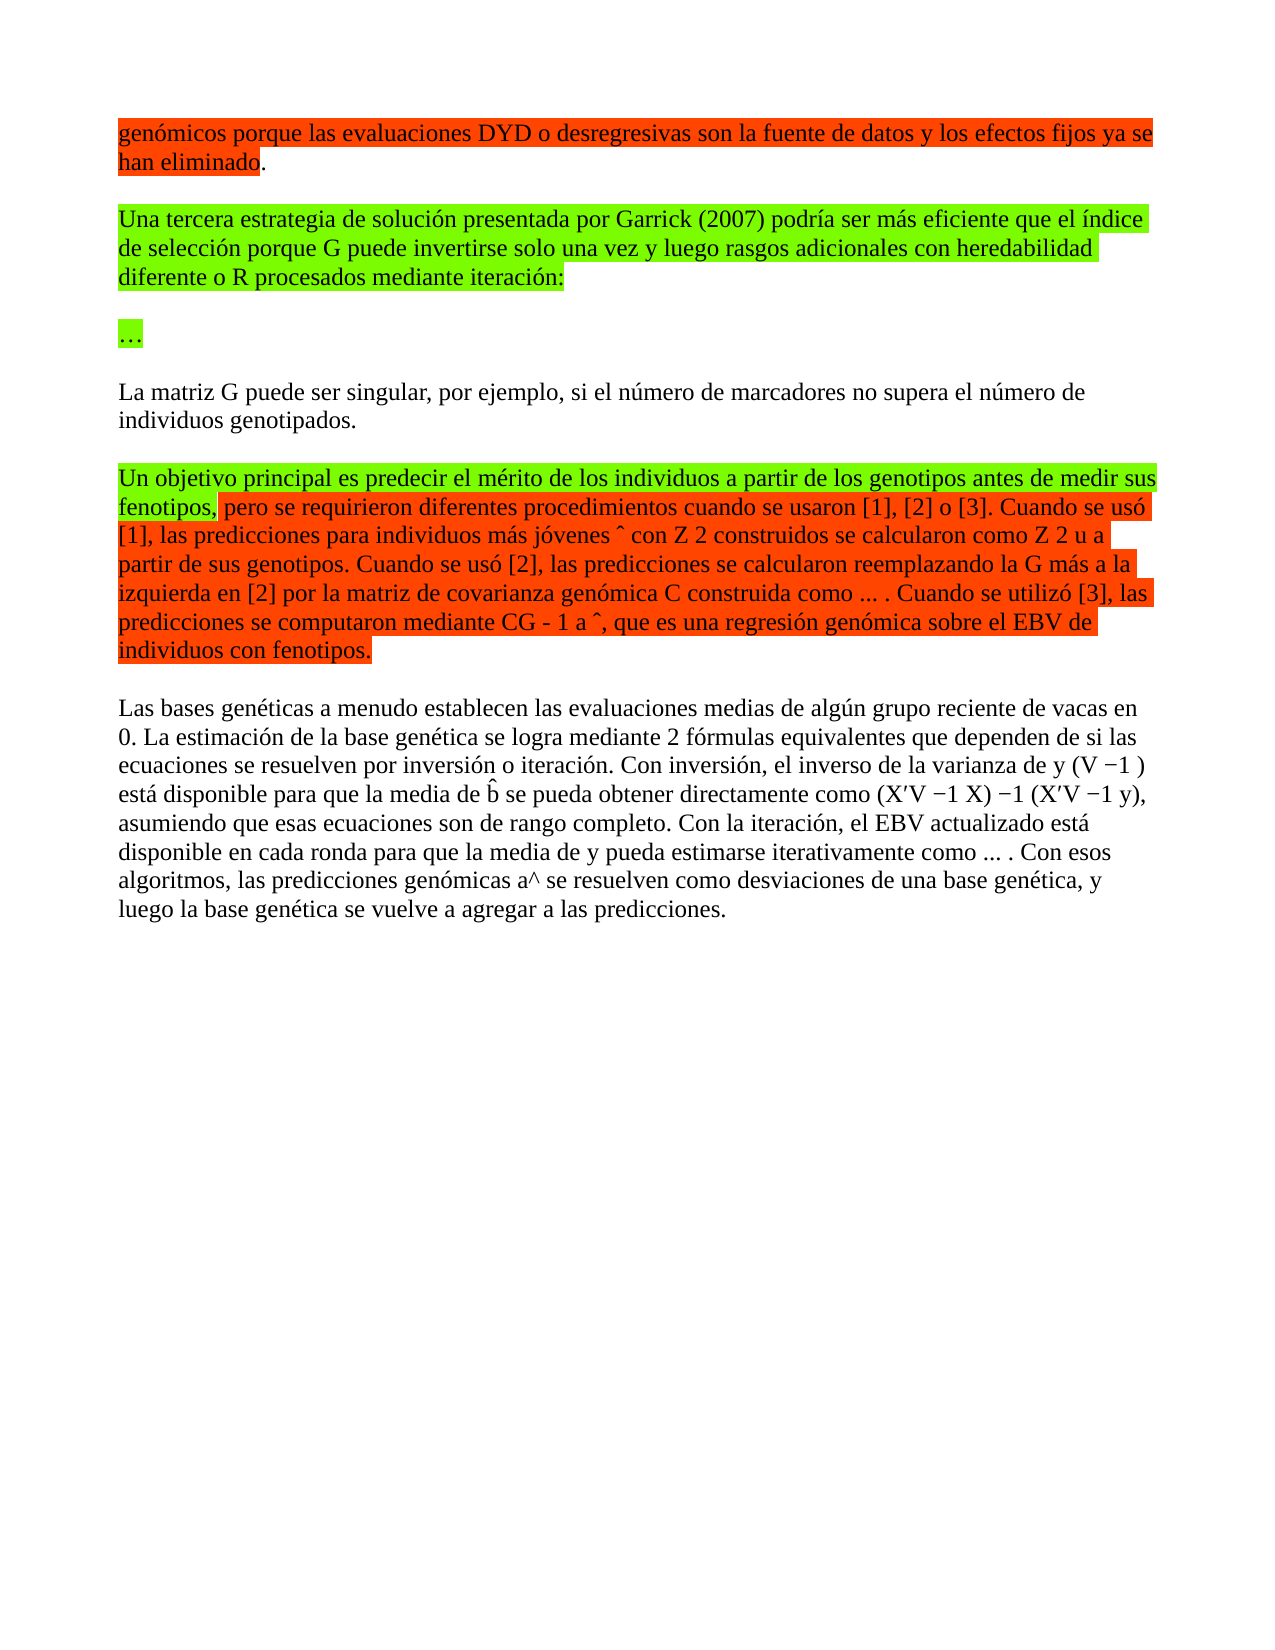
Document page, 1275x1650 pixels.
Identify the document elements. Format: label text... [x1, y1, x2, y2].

text La matriz G puede ser singular, por ejemplo, si el número de marcadores no supera el número de individuos genotipados. [118, 377, 1157, 434]
text … [118, 319, 1157, 348]
text Un objetivo principal es predecir el mérito de los individuos a partir de los genotipos antes de medir sus fenotipos, pero se requirieron diferentes procedimientos cuando se usaron [1], [2] o [3]. Cuando se usó [1], las predicciones para individuos más jóvenes ˆ con Z 2 construidos se calcularon como Z 2 u a partir de sus genotipos. Cuando se usó [2], las predicciones se calcularon reemplazando la G más a la izquierda en [2] por la matriz de covarianza genómica C construida como ... . Cuando se utilizó [3], las predicciones se computaron mediante CG - 1 a ˆ, que es una regresión genómica sobre el EBV de individuos con fenotipos. [118, 463, 1157, 664]
text Una tercera estrategia de solución presentada por Garrick (2007) podría ser más eficiente que el índice de selección porque G puede invertirse solo una vez y luego rasgos adicionales con heredabilidad diferente o R procesados mediante iteración: [118, 204, 1157, 291]
text Las bases genéticas a menudo establecen las evaluaciones medias de algún grupo reciente de vacas en 0. La estimación de la base genética se logra mediante 2 fórmulas equivalentes que dependen de si las ecuaciones se resuelven por inversión o iteración. Con inversión, el inverso de la varianza de y (V −1 ) está disponible para que la media de b̂ se pueda obtener directamente como (X′V −1 X) −1 (X′V −1 y), asumiendo que esas ecuaciones son de rango completo. Con la iteración, el EBV actualizado está disponible en cada ronda para que la media de y pueda estimarse iterativamente como ... . Con esos algoritmos, las predicciones genómicas a^ se resuelven como desviaciones de una base genética, y luego la base genética se vuelve a agregar a las predicciones. [118, 693, 1157, 923]
text genómicos porque las evaluaciones DYD o desregresivas son la fuente de datos y los efectos fijos ya se han eliminado. [118, 118, 1157, 176]
